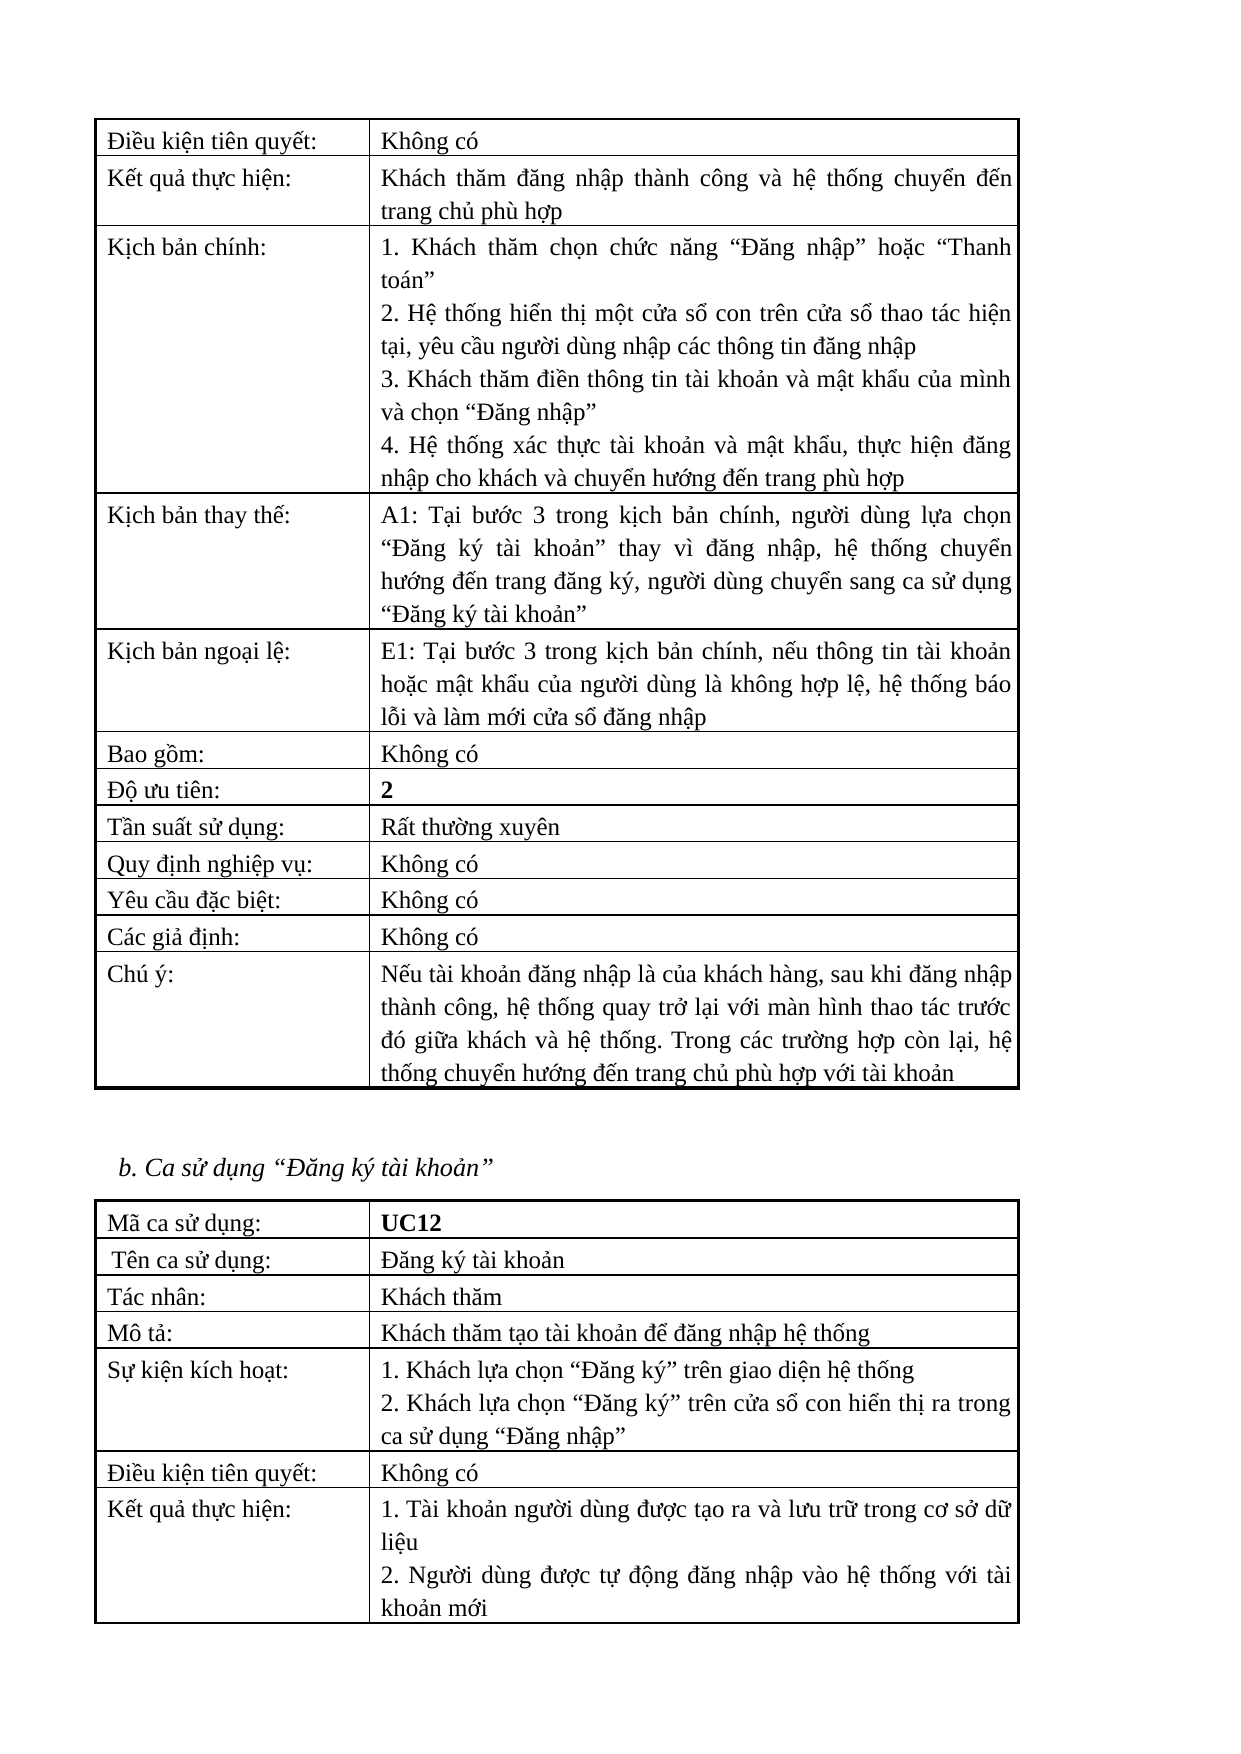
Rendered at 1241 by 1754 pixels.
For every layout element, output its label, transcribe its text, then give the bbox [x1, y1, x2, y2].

table_cell Nếu tài khoản đăng nhập là của khách hàng, sau khi đăng nhập thành công, hệ thống quay trở lại với màn hình thao tác trước đó giữa khách và hệ thống. Trong các trường hợp còn lại, hệ thống chuyển hướng đến trang chủ phù hợp với tài khoản [370, 952, 1017, 1086]
table_cell Không có [370, 842, 1017, 877]
table_cell Độ ưu tiên: [97, 769, 369, 804]
table_cell Kịch bản ngoại lệ: [97, 630, 369, 731]
table_cell Tác nhân: [97, 1276, 369, 1311]
table_cell Sự kiện kích hoạt: [97, 1349, 369, 1450]
table_cell E1: Tại bước 3 trong kịch bản chính, nếu thông tin tài khoản hoặc mật khẩu của người dùng là không hợp lệ, hệ thống báo lỗi và làm mới cửa sổ đăng nhập [370, 630, 1017, 731]
table_cell Kết quả thực hiện: [97, 1488, 369, 1622]
table_cell Tần suất sử dụng: [97, 806, 369, 841]
table_cell 2 [370, 769, 1017, 804]
table_cell Quy định nghiệp vụ: [97, 842, 369, 877]
table_cell Kết quả thực hiện: [97, 156, 369, 224]
table_header UC12 [370, 1202, 1017, 1237]
table_cell Mô tả: [97, 1312, 369, 1347]
table_cell Chú ý: [97, 952, 369, 1086]
table_cell Khách thăm đăng nhập thành công và hệ thống chuyển đến trang chủ phù hợp [370, 156, 1017, 224]
table_cell Không có [370, 916, 1017, 951]
table_cell Điều kiện tiên quyết: [97, 1452, 369, 1487]
table_cell Kịch bản thay thế: [97, 494, 369, 628]
table_cell Rất thường xuyên [370, 806, 1017, 841]
subtitle b. Ca sử dụng “Đăng ký tài khoản” [118, 1152, 1122, 1182]
table_cell Không có [370, 879, 1017, 914]
table_cell Không có [370, 1452, 1017, 1487]
table_cell Không có [370, 120, 1017, 155]
table_cell Điều kiện tiên quyết: [97, 120, 369, 155]
table_cell Kịch bản chính: [97, 226, 369, 492]
table_cell A1: Tại bước 3 trong kịch bản chính, người dùng lựa chọn “Đăng ký tài khoản” thay vì đăng nhập, hệ thống chuyển hướng đến trang đăng ký, người dùng chuyển sang ca sử dụng “Đăng ký tài khoản” [370, 494, 1017, 628]
table_header Mã ca sử dụng: [97, 1202, 369, 1237]
table_cell Không có [370, 732, 1017, 767]
table_cell Khách thăm [370, 1276, 1017, 1311]
table_cell Các giả định: [97, 916, 369, 951]
table_cell Yêu cầu đặc biệt: [97, 879, 369, 914]
table_cell Tên ca sử dụng: [97, 1239, 369, 1274]
table_cell Bao gồm: [97, 732, 369, 767]
table_cell 1. Khách lựa chọn “Đăng ký” trên giao diện hệ thống 2. Khách lựa chọn “Đăng ký” trên cửa sổ con hiển thị ra trong ca sử dụng “Đăng nhập” [370, 1349, 1017, 1450]
table_cell 1. Tài khoản người dùng được tạo ra và lưu trữ trong cơ sở dữ liệu 2. Người dùng được tự động đăng nhập vào hệ thống với tài khoản mới [370, 1488, 1017, 1622]
table_cell Đăng ký tài khoản [370, 1239, 1017, 1274]
table_cell 1. Khách thăm chọn chức năng “Đăng nhập” hoặc “Thanh toán” 2. Hệ thống hiển thị một cửa sổ con trên cửa sổ thao tác hiện tại, yêu cầu người dùng nhập các thông tin đăng nhập 3. Khách thăm điền thông tin tài khoản và mật khẩu của mình và chọn “Đăng nhập” 4. Hệ thống xác thực tài khoản và mật khẩu, thực hiện đăng nhập cho khách và chuyển hướng đến trang phù hợp [370, 226, 1017, 492]
table_cell Khách thăm tạo tài khoản để đăng nhập hệ thống [370, 1312, 1017, 1347]
